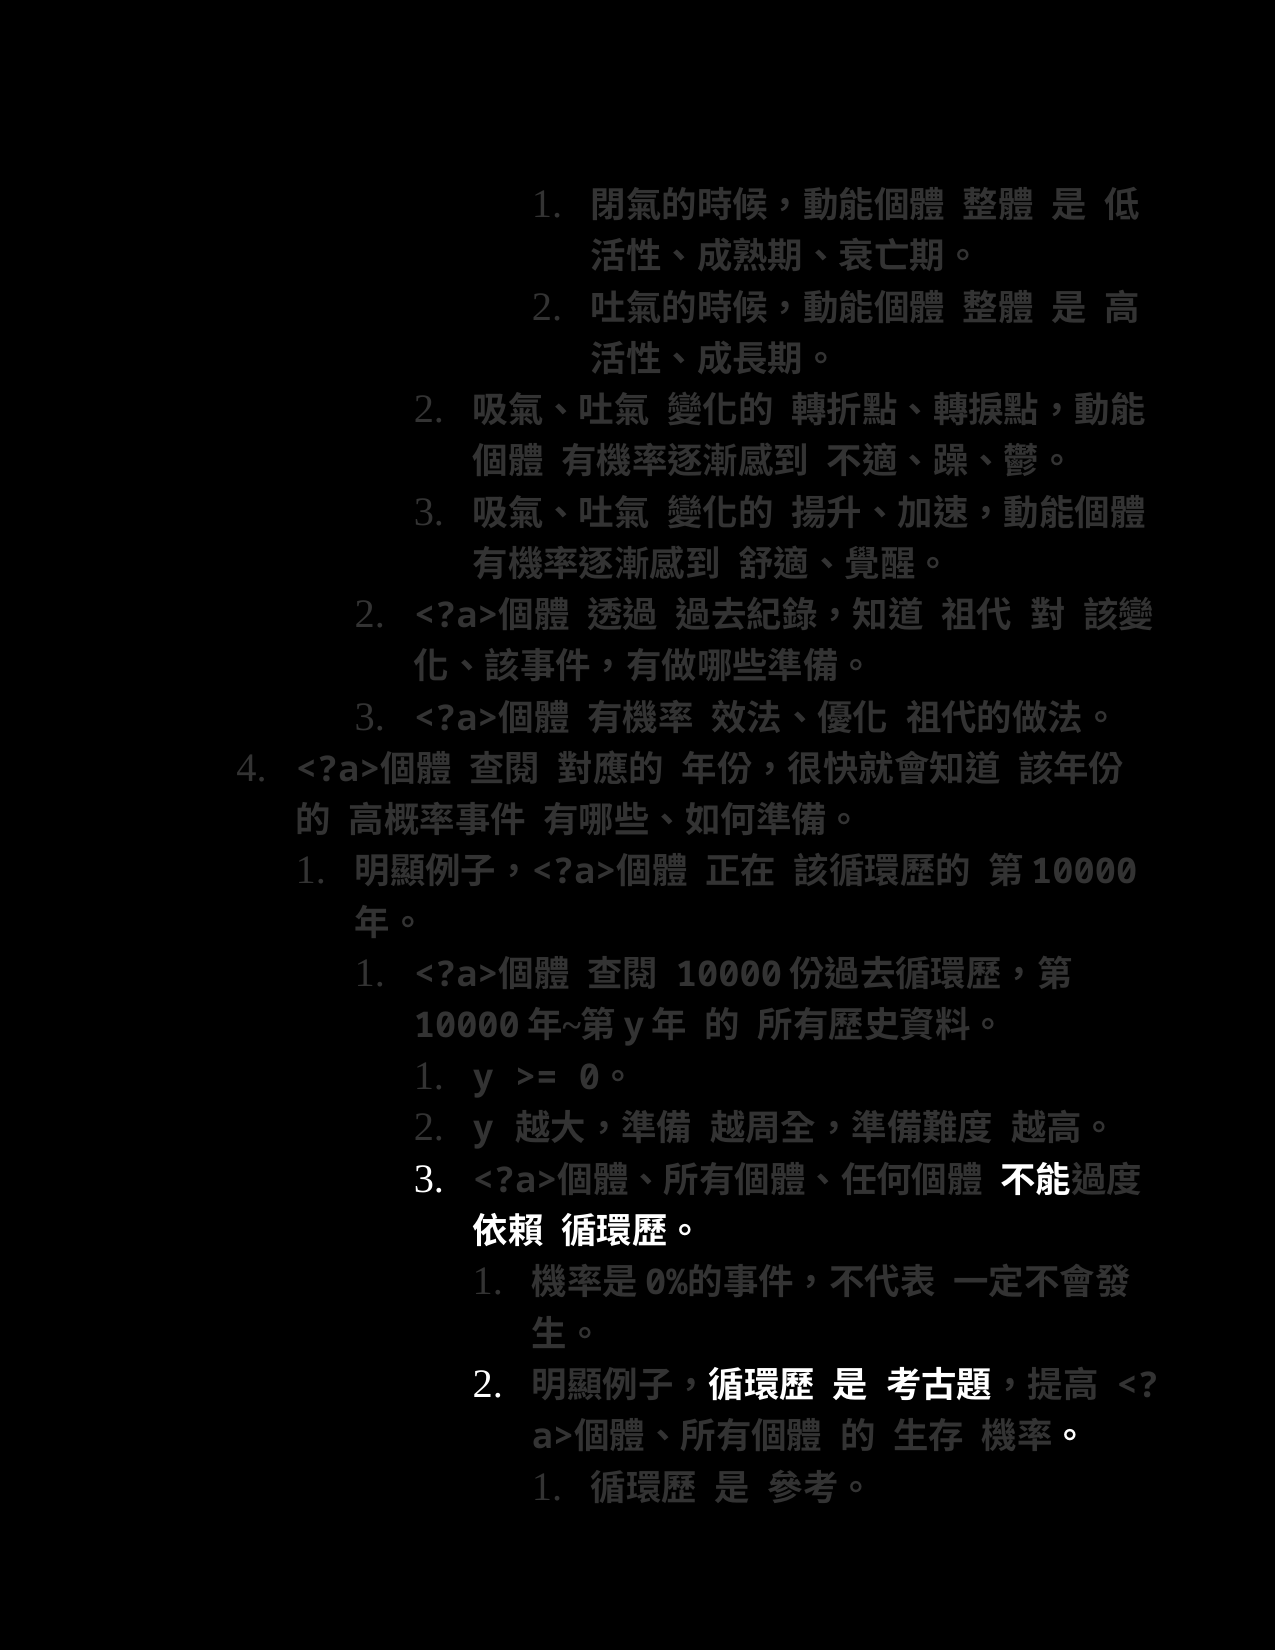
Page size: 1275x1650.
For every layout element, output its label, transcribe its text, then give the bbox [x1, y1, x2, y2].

list <?a>個體 透過 過去紀錄，知道 祖代 對 該變化、該事件，有做哪些準備。 [354, 586, 1157, 689]
list 循環歷 是 參考。 [532, 1459, 1157, 1510]
list 機率是0%的事件，不代表 一定不會發生。 [472, 1253, 1157, 1356]
list 吸氣、吐氣 變化的 揚升、加速，動能個體 有機率逐漸感到 舒適、覺醒。 [413, 484, 1157, 586]
list 吸氣、吐氣 變化的 轉折點、轉捩點，動能個體 有機率逐漸感到 不適、躁、鬱。 [413, 381, 1157, 484]
list 明顯例子，<?a>個體 正在 該循環歷的 第10000年。 [295, 843, 1157, 946]
list 明顯例子，循環歷 是 考古題，提高 <?a>個體、所有個體 的 生存 機率。 [472, 1356, 1157, 1459]
list y 越大，準備 越周全，準備難度 越高。 [413, 1099, 1157, 1151]
list <?a>個體 有機率 效法、優化 祖代的做法。 [354, 689, 1157, 740]
list <?a>個體 查閱 10000份過去循環歷，第10000年~第y年 的 所有歷史資料。 [354, 946, 1157, 1048]
list 閉氣的時候，動能個體 整體 是 低活性、成熟期、衰亡期。 [532, 176, 1157, 279]
list <?a>個體、所有個體、任何個體 不能過度依賴 循環歷。 [413, 1151, 1157, 1253]
list <?a>個體 查閱 對應的 年份，很快就會知道 該年份的 高概率事件 有哪些、如何準備。 [236, 740, 1157, 843]
list 吐氣的時候，動能個體 整體 是 高活性、成長期。 [532, 279, 1157, 381]
list y >= 0。 [413, 1048, 1157, 1099]
